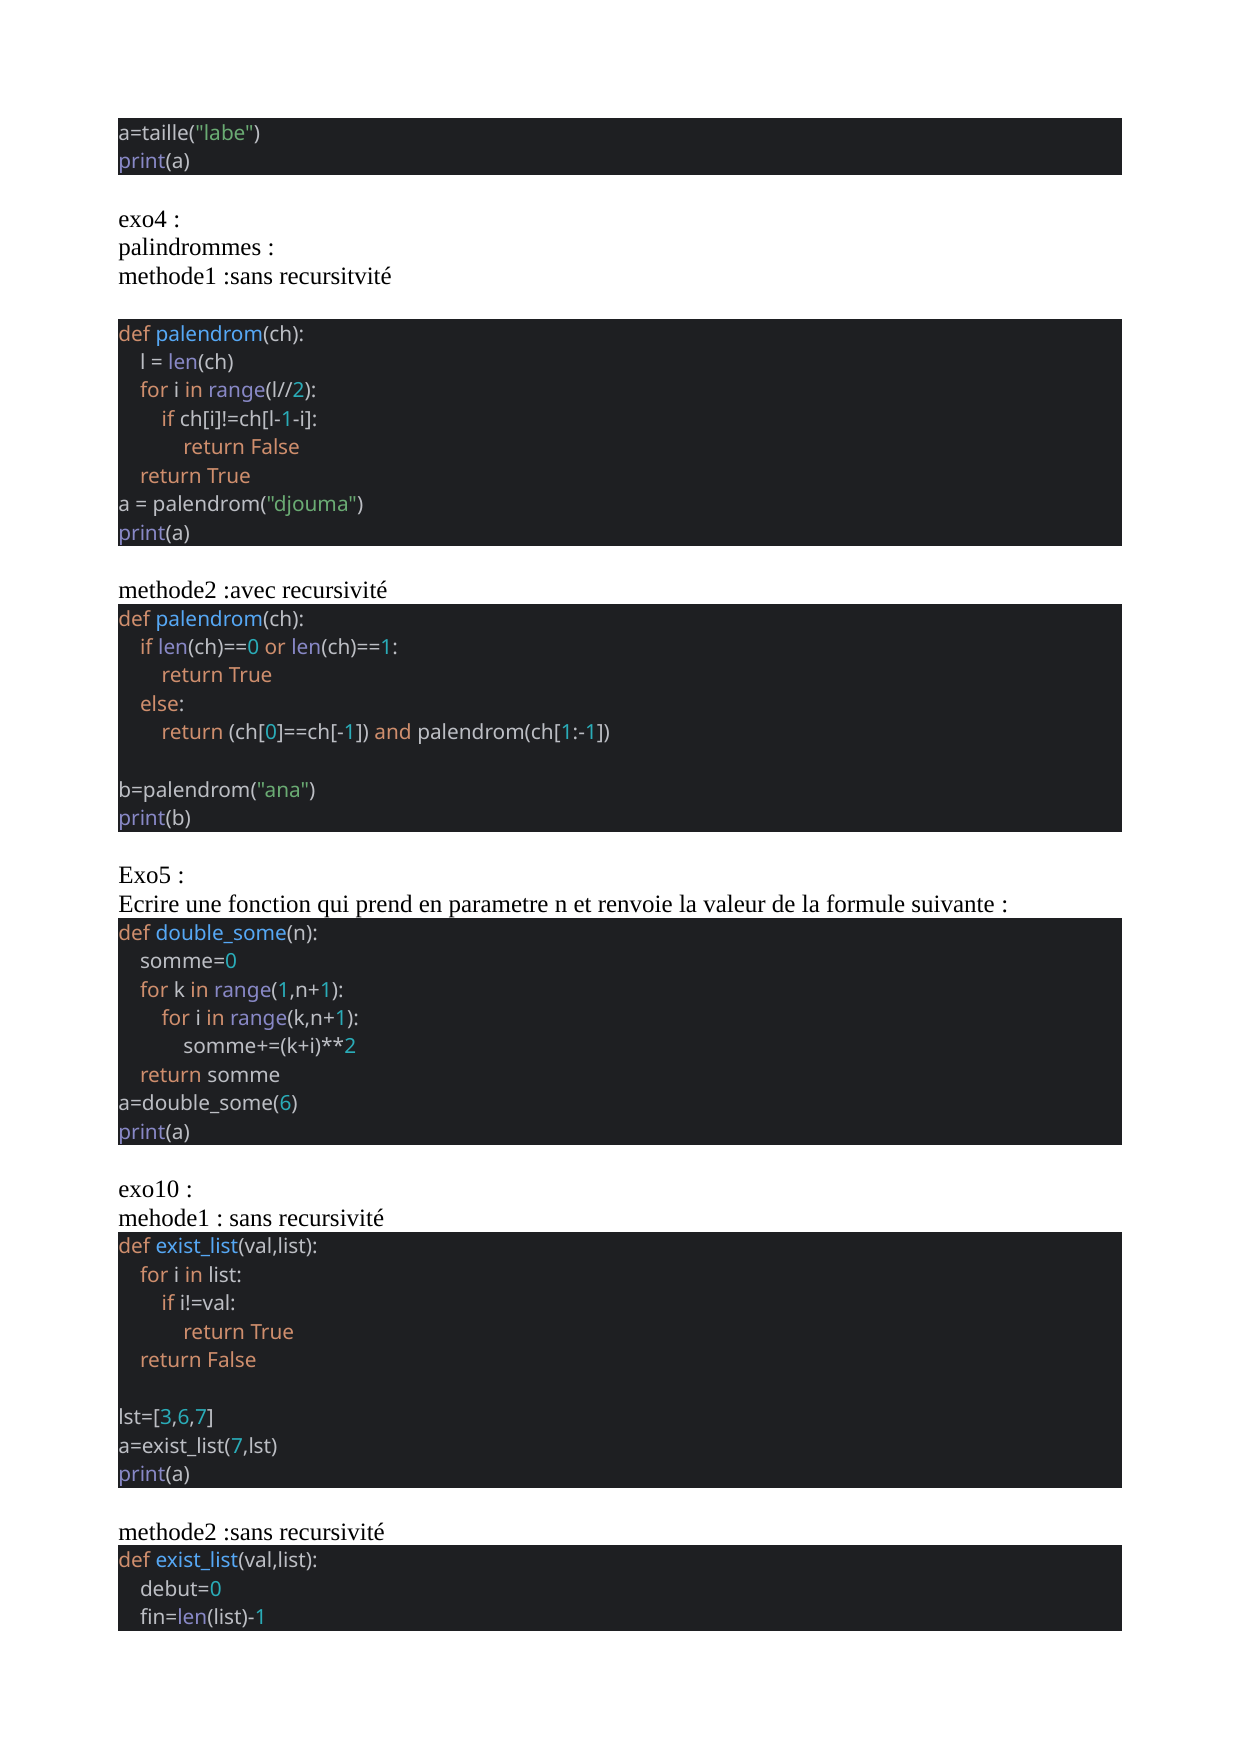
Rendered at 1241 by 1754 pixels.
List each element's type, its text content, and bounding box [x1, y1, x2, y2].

text Exo5 : [118, 860, 1122, 889]
text exo10 : [118, 1174, 1122, 1203]
text def double_some(n): somme=0 for k in range(1,n+1): for i in range(k,n+1): somme+=(k+i)**2 return somme a=double_some(6) print(a) [118, 918, 1122, 1145]
text def exist_list(val,list): for i in list: if i!=val: return True return False lst=[3,6,7] a=exist_list(7,lst) print(a) [118, 1232, 1122, 1488]
text a=taille("labe") print(a) [118, 118, 1122, 175]
text methode1 :sans recursitvité [118, 261, 1122, 290]
text palindrommes : [118, 232, 1122, 261]
text exo4 : [118, 204, 1122, 232]
text mehode1 : sans recursivité [118, 1203, 1122, 1232]
text def palendrom(ch): l = len(ch) for i in range(l//2): if ch[i]!=ch[l-1-i]: return False return True a = palendrom("djouma") print(a) [118, 319, 1122, 546]
text methode2 :sans recursivité [118, 1517, 1122, 1545]
text methode2 :avec recursivité [118, 575, 1122, 604]
text def palendrom(ch): if len(ch)==0 or len(ch)==1: return True else: return (ch[0]==ch[-1]) and palendrom(ch[1:-1]) b=palendrom("ana") print(b) [118, 604, 1122, 832]
text Ecrire une fonction qui prend en parametre n et renvoie la valeur de la formule suivante : [118, 889, 1122, 918]
text def exist_list(val,list): debut=0 fin=len(list)-1 [118, 1545, 1122, 1631]
